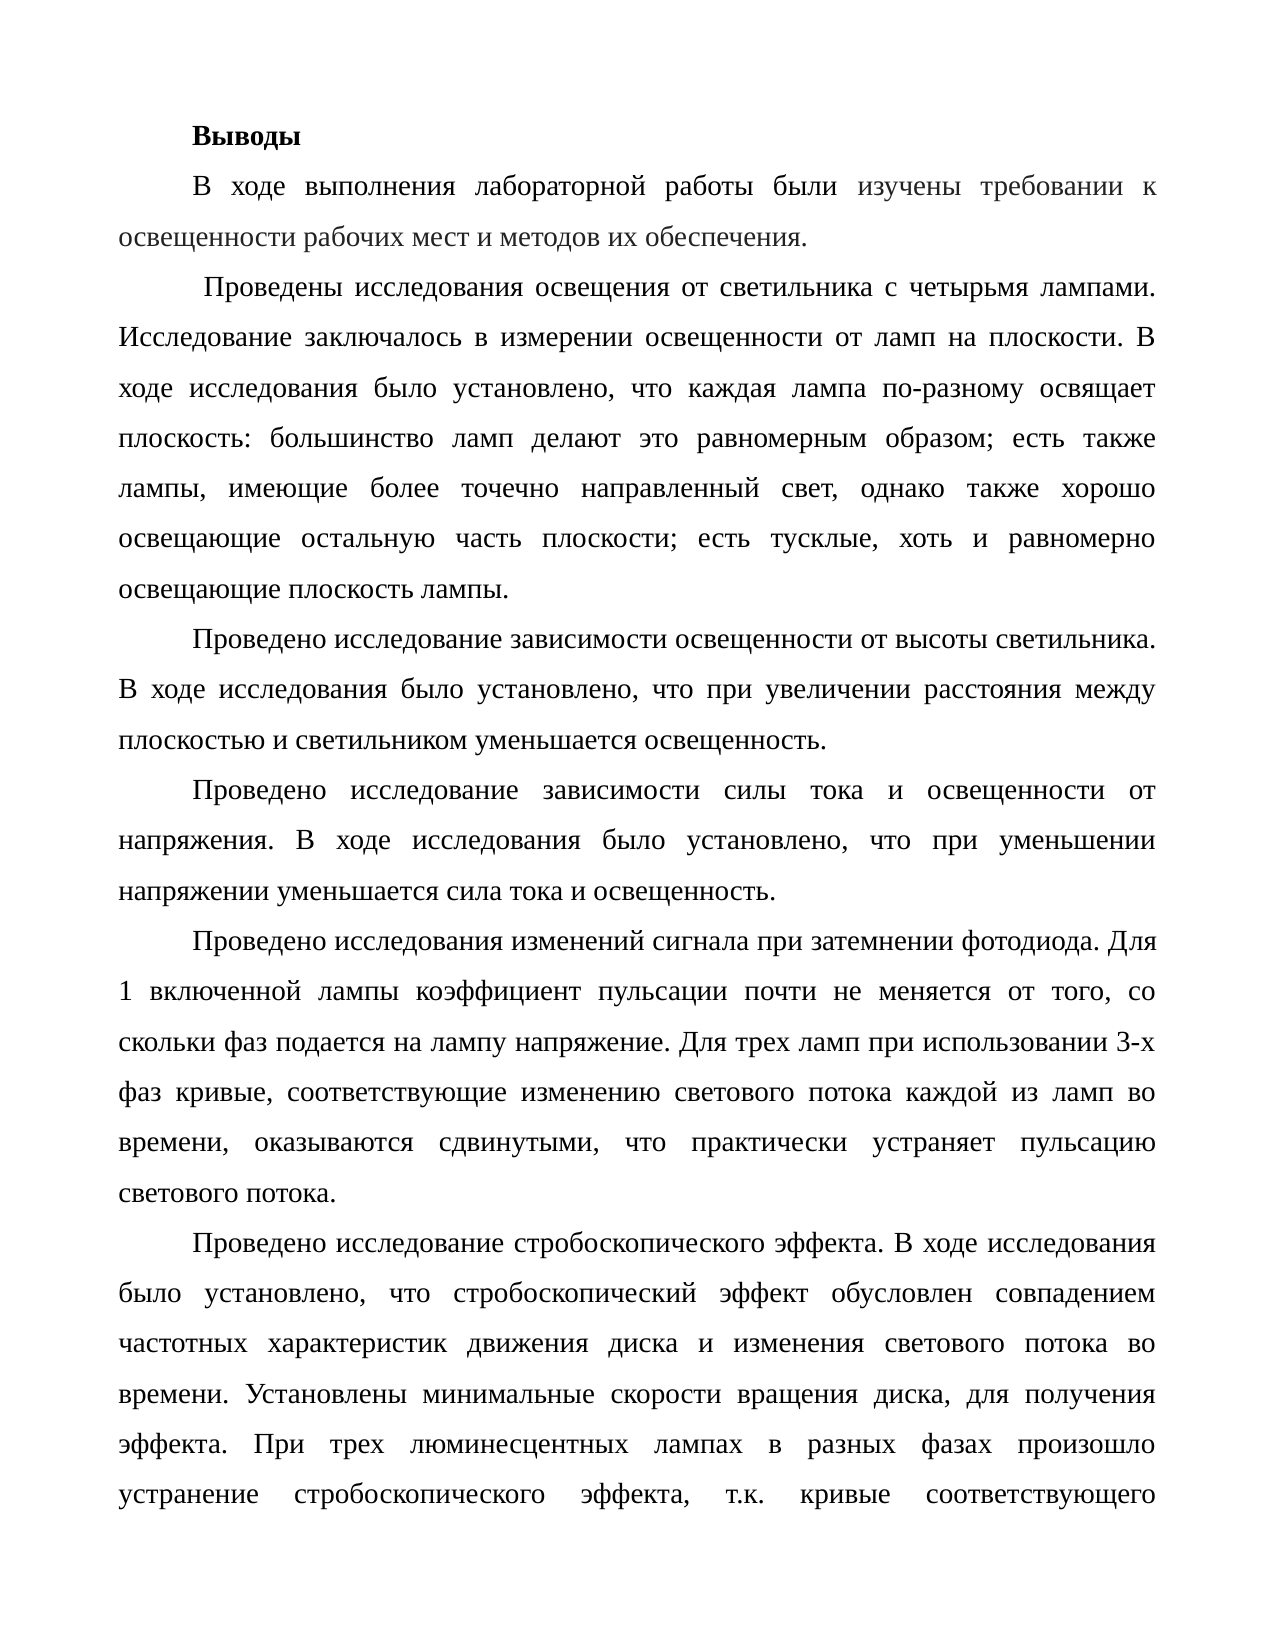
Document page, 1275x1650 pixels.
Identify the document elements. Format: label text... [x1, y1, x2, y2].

text Проведено исследование зависимости освещенности от высоты светильника. В ходе исследования было установлено, что при увеличении расстояния между плоскостью и светильником уменьшается освещенность. [118, 621, 1157, 755]
text Проведены исследования освещения от светильника с четырьмя лампами. Исследование заключалось в измерении освещенности от ламп на плоскости. В ходе исследования было установлено, что каждая лампа по-разному освящает плоскость: большинство ламп делают это равномерным образом; есть также лампы, имеющие более точечно направленный свет, однако также хорошо освещающие остальную часть плоскости; есть тусклые, хоть и равномерно освещающие плоскость лампы. [118, 269, 1157, 604]
list Проведено исследования изменений сигнала при затемнении фотодиода. Для 1 включенной лампы коэффициент пульсации почти не меняется от того, со скольки фаз подается на лампу напряжение. Для трех ламп при использовании 3-х фаз кривые, соответствующие изменению светового потока каждой из ламп во времени, оказываются сдвинутыми, что практически устраняет пульсацию светового потока. [118, 923, 1157, 1208]
list Проведено исследование стробоскопического эффекта. В ходе исследования было установлено, что стробоскопический эффект обусловлен совпадением частотных характеристик движения диска и изменения светового потока во времени. Установлены минимальные скорости вращения диска, для получения эффекта. При трех люминесцентных лампах в разных фазах произошло устранение стробоскопического эффекта, т.к. кривые соответствующего [118, 1225, 1157, 1510]
text В ходе выполнения лабораторной работы были изучены требовании к освещенности рабочих мест и методов их обеспечения. [118, 168, 1157, 252]
text Выводы [118, 118, 1157, 152]
text Проведено исследование зависимости силы тока и освещенности от напряжения. В ходе исследования было установлено, что при уменьшении напряжении уменьшается сила тока и освещенность. [118, 772, 1157, 906]
